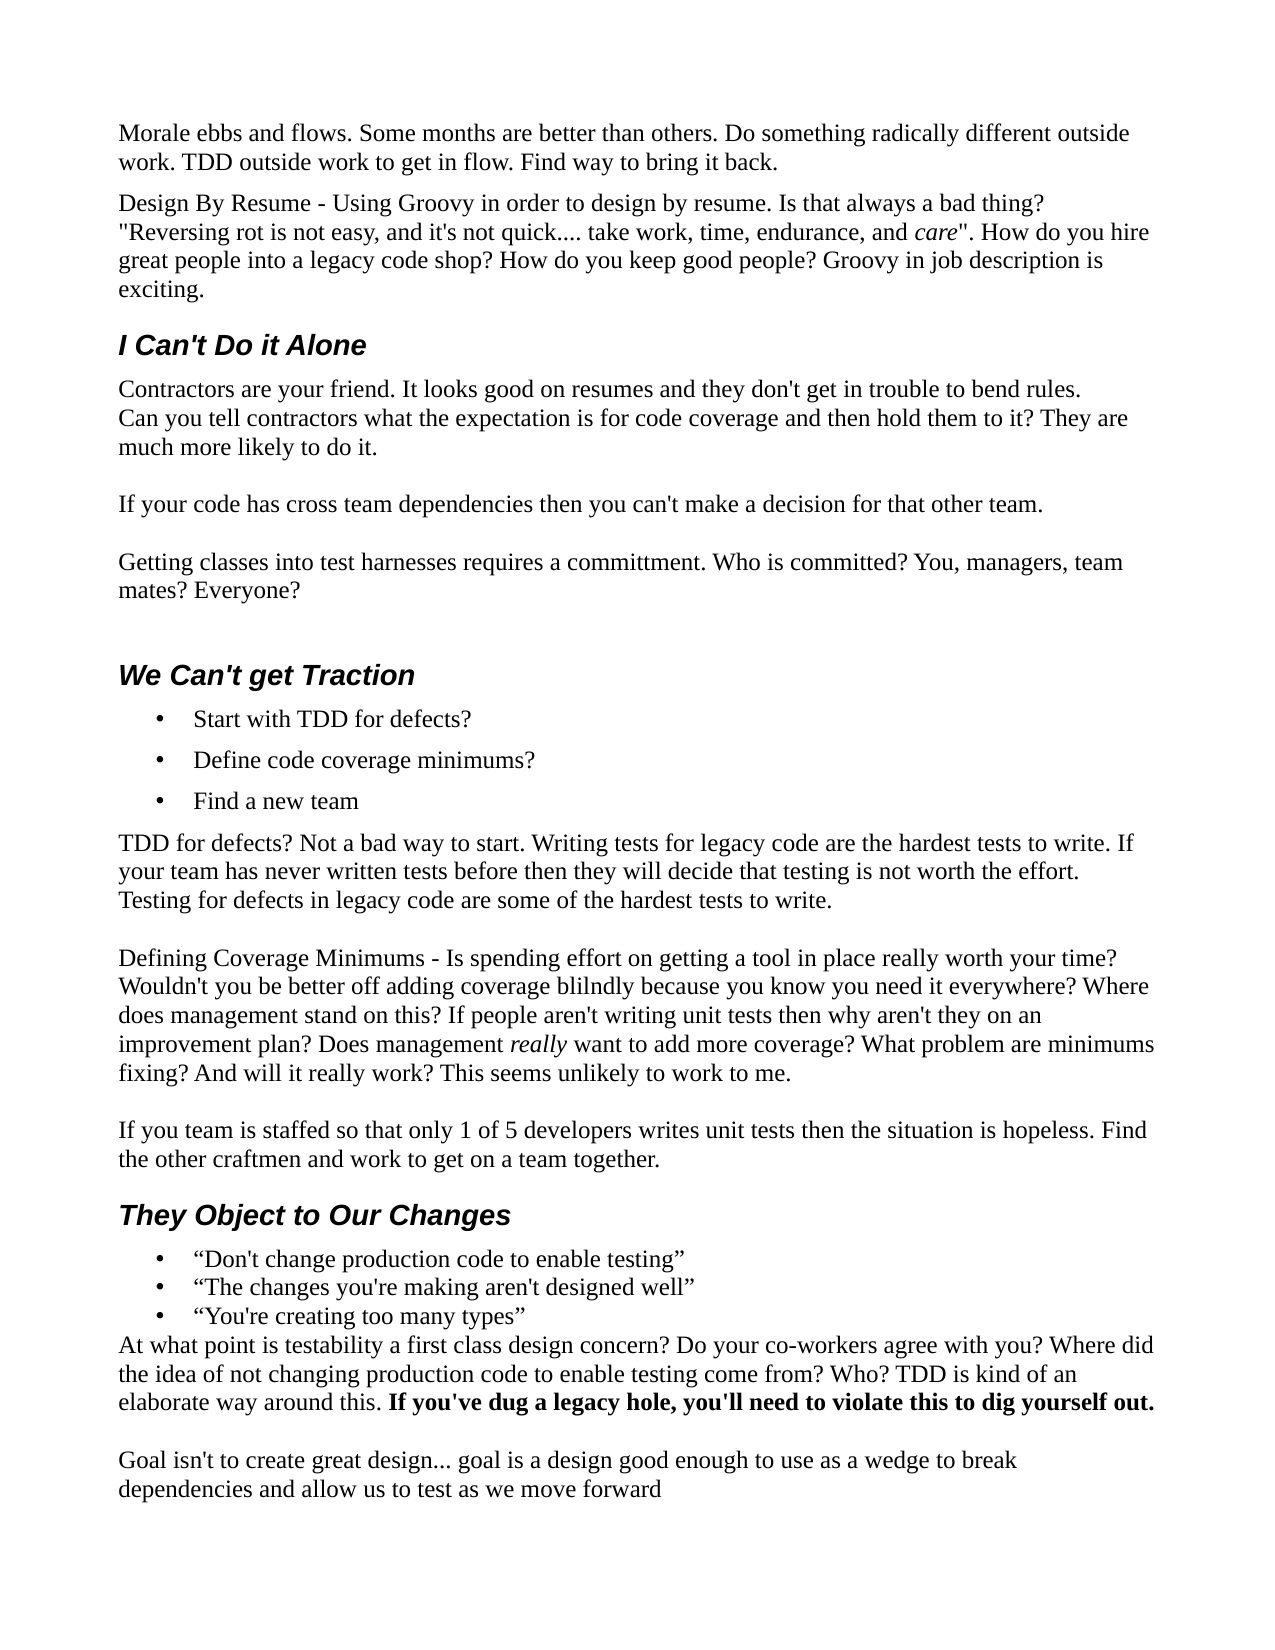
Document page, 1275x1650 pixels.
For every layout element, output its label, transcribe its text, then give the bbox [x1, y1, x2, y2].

text TDD for defects? Not a bad way to start. Writing tests for legacy code are the hardest tests to write. If your team has never written tests before then they will decide that testing is not worth the effort. Testing for defects in legacy code are some of the hardest tests to write. Defining Coverage Minimums - Is spending effort on getting a tool in place really worth your time? Wouldn't you be better off adding coverage blilndly because you know you need it everywhere? Where does management stand on this? If people aren't writing unit tests then why aren't they on an improvement plan? Does management really want to add more coverage? What problem are minimums fixing? And will it really work? This seems unlikely to work to me. [118, 828, 1157, 1115]
text At what point is testability a first class design concern? Do your co-workers agree with you? Where did the idea of not changing production code to enable testing come from? Who? TDD is kind of an elaborate way around this. If you've dug a legacy hole, you'll need to violate this to dig yourself out. [118, 1330, 1157, 1416]
text Goal isn't to create great design... goal is a design good enough to use as a wedge to break dependencies and allow us to test as we move forward [118, 1445, 1157, 1531]
subtitle We Can't get Traction [118, 658, 1157, 691]
subtitle They Object to Our Changes [118, 1198, 1157, 1231]
list Find a new team [156, 786, 1157, 815]
text If you team is staffed so that only 1 of 5 developers writes unit tests then the situation is hopeless. Find the other craftmen and work to get on a team together. [118, 1115, 1157, 1173]
list “You're creating too many types” [156, 1301, 1157, 1330]
text Morale ebbs and flows. Some months are better than others. Do something radically different outside work. TDD outside work to get in flow. Find way to bring it back. [118, 118, 1157, 176]
text Contractors are your friend. It looks good on resumes and they don't get in trouble to bend rules. Can you tell contractors what the expectation is for code coverage and then hold them to it? They are much more likely to do it. [118, 374, 1157, 489]
list “The changes you're making aren't designed well” [156, 1272, 1157, 1301]
list Define code coverage minimums? [156, 745, 1157, 774]
list Start with TDD for defects? [156, 704, 1157, 733]
text Getting classes into test harnesses requires a committment. Who is committed? You, managers, team mates? Everyone? [118, 547, 1157, 633]
text Design By Resume - Using Groovy in order to design by resume. Is that always a bad thing? "Reversing rot is not easy, and it's not quick.... take work, time, endurance, and care". How do you hire great people into a legacy code shop? How do you keep good people? Groovy in job description is exciting. [118, 188, 1157, 303]
list “Don't change production code to enable testing” [156, 1244, 1157, 1272]
text If your code has cross team dependencies then you can't make a decision for that other team. [118, 489, 1157, 547]
subtitle I Can't Do it Alone [118, 328, 1157, 362]
